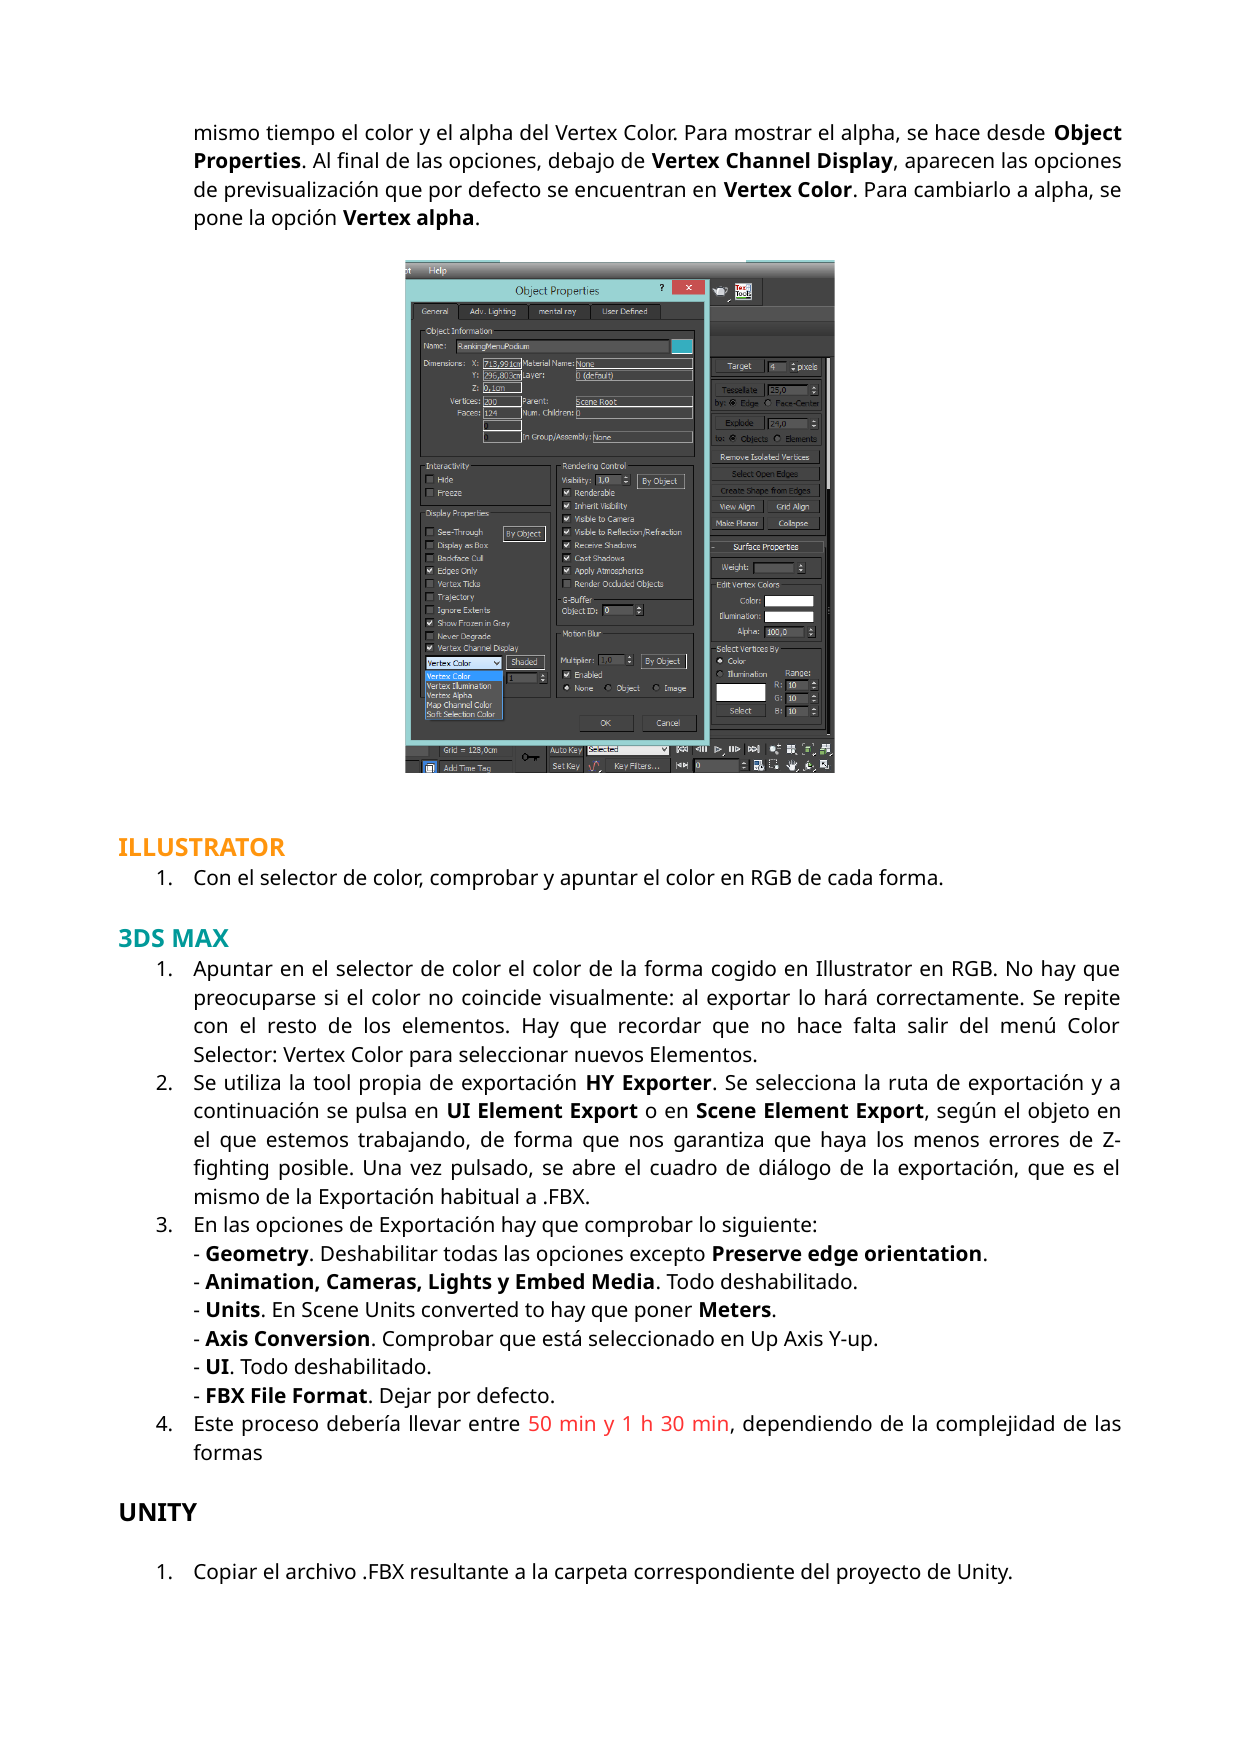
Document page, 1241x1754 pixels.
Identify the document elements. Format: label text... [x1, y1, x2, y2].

list - Animation, Cameras, Lights y Embed Media. Todo deshabilitado. [156, 1267, 1122, 1296]
list Se utiliza la tool propia de exportación HY Exporter. Se selecciona la ruta de exportación y a continuación se pulsa en UI Element Export o en Scene Element Export, según el objeto en el que estemos trabajando, de forma que nos garantiza que haya los menos errores de Z-fighting posible. Una vez pulsado, se abre el cuadro de diálogo de la exportación, que es el mismo de la Exportación habitual a .FBX. [156, 1068, 1122, 1210]
list - Axis Conversion. Comprobar que está seleccionado en Up Axis Y-up. [156, 1324, 1122, 1352]
text ILLUSTRATOR [118, 829, 1122, 863]
list En las opciones de Exportación hay que comprobar lo siguiente: [156, 1210, 1122, 1239]
list Este proceso debería llevar entre 50 min y 1 h 30 min, dependiendo de la complejidad de las formas [156, 1409, 1122, 1466]
list mismo tiempo el color y el alpha del Vertex Color. Para mostrar el alpha, se hace desde Object Properties. Al final de las opciones, debajo de Vertex Channel Display, aparecen las opciones de previsualización que por defecto se encuentran en Vertex Color. Para cambiarlo a alpha, se pone la opción Vertex alpha. [156, 118, 1122, 232]
text 3DS MAX [118, 920, 1122, 954]
list Apuntar en el selector de color el color de la forma cogido en Illustrator en RGB. No hay que preocuparse si el color no coincide visualmente: al exportar lo hará correctamente. Se repite con el resto de los elementos. Hay que recordar que no hace falta salir del menú Color Selector: Vertex Color para seleccionar nuevos Elementos. [156, 954, 1122, 1068]
list - Units. En Scene Units converted to hay que poner Meters. [156, 1296, 1122, 1324]
text UNITY [118, 1495, 1122, 1529]
list Copiar el archivo .FBX resultante a la carpeta correspondiente del proyecto de Unity. [156, 1557, 1122, 1586]
list - FBX File Format. Dejar por defecto. [156, 1381, 1122, 1409]
list - Geometry. Deshabilitar todas las opciones excepto Preserve edge orientation. [156, 1239, 1122, 1267]
list Con el selector de color, comprobar y apuntar el color en RGB de cada forma. [156, 863, 1122, 892]
list - UI. Todo deshabilitado. [156, 1352, 1122, 1381]
